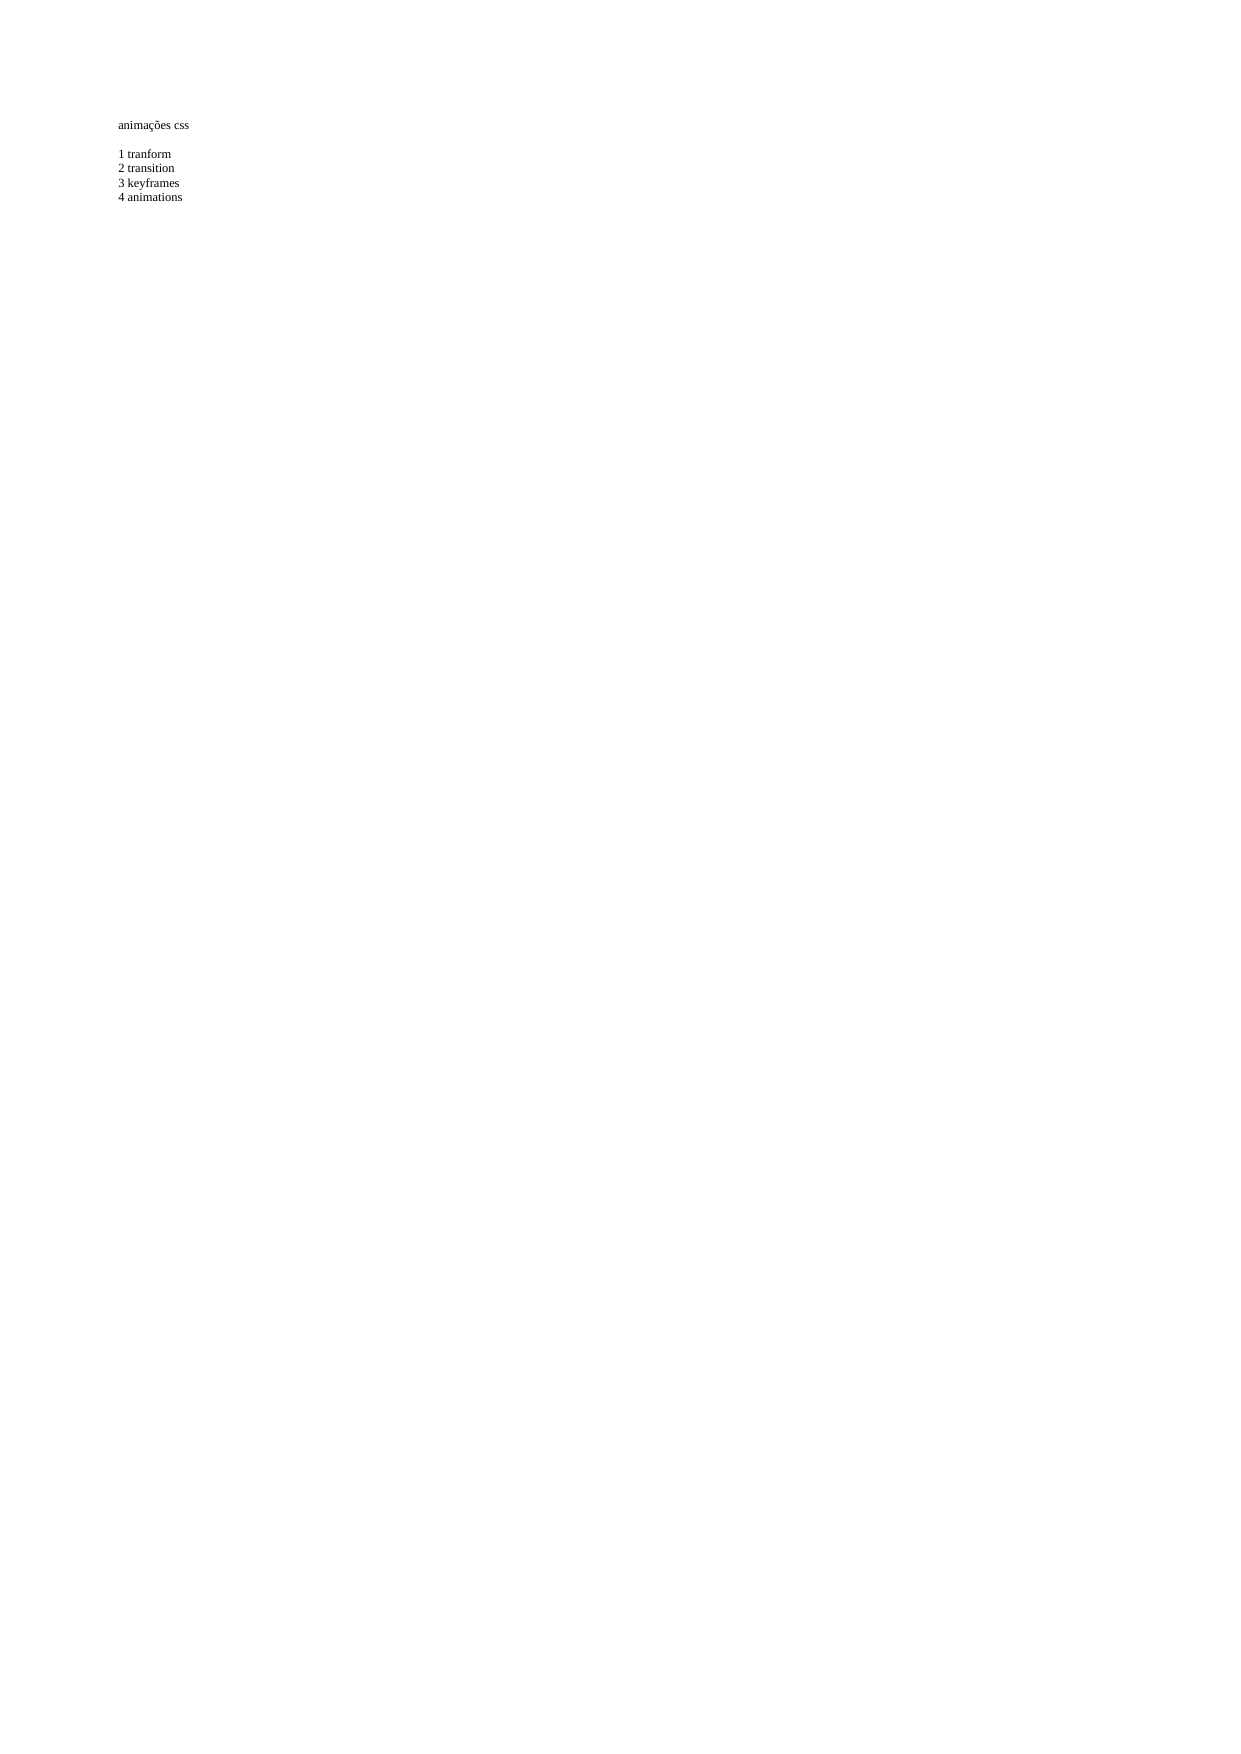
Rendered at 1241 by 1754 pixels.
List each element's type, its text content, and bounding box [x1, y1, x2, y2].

text 2 transition [118, 161, 1122, 176]
text 4 animations [118, 190, 1122, 204]
text animações css [118, 118, 1122, 132]
text 3 keyframes [118, 176, 1122, 190]
text 1 tranform [118, 147, 1122, 161]
